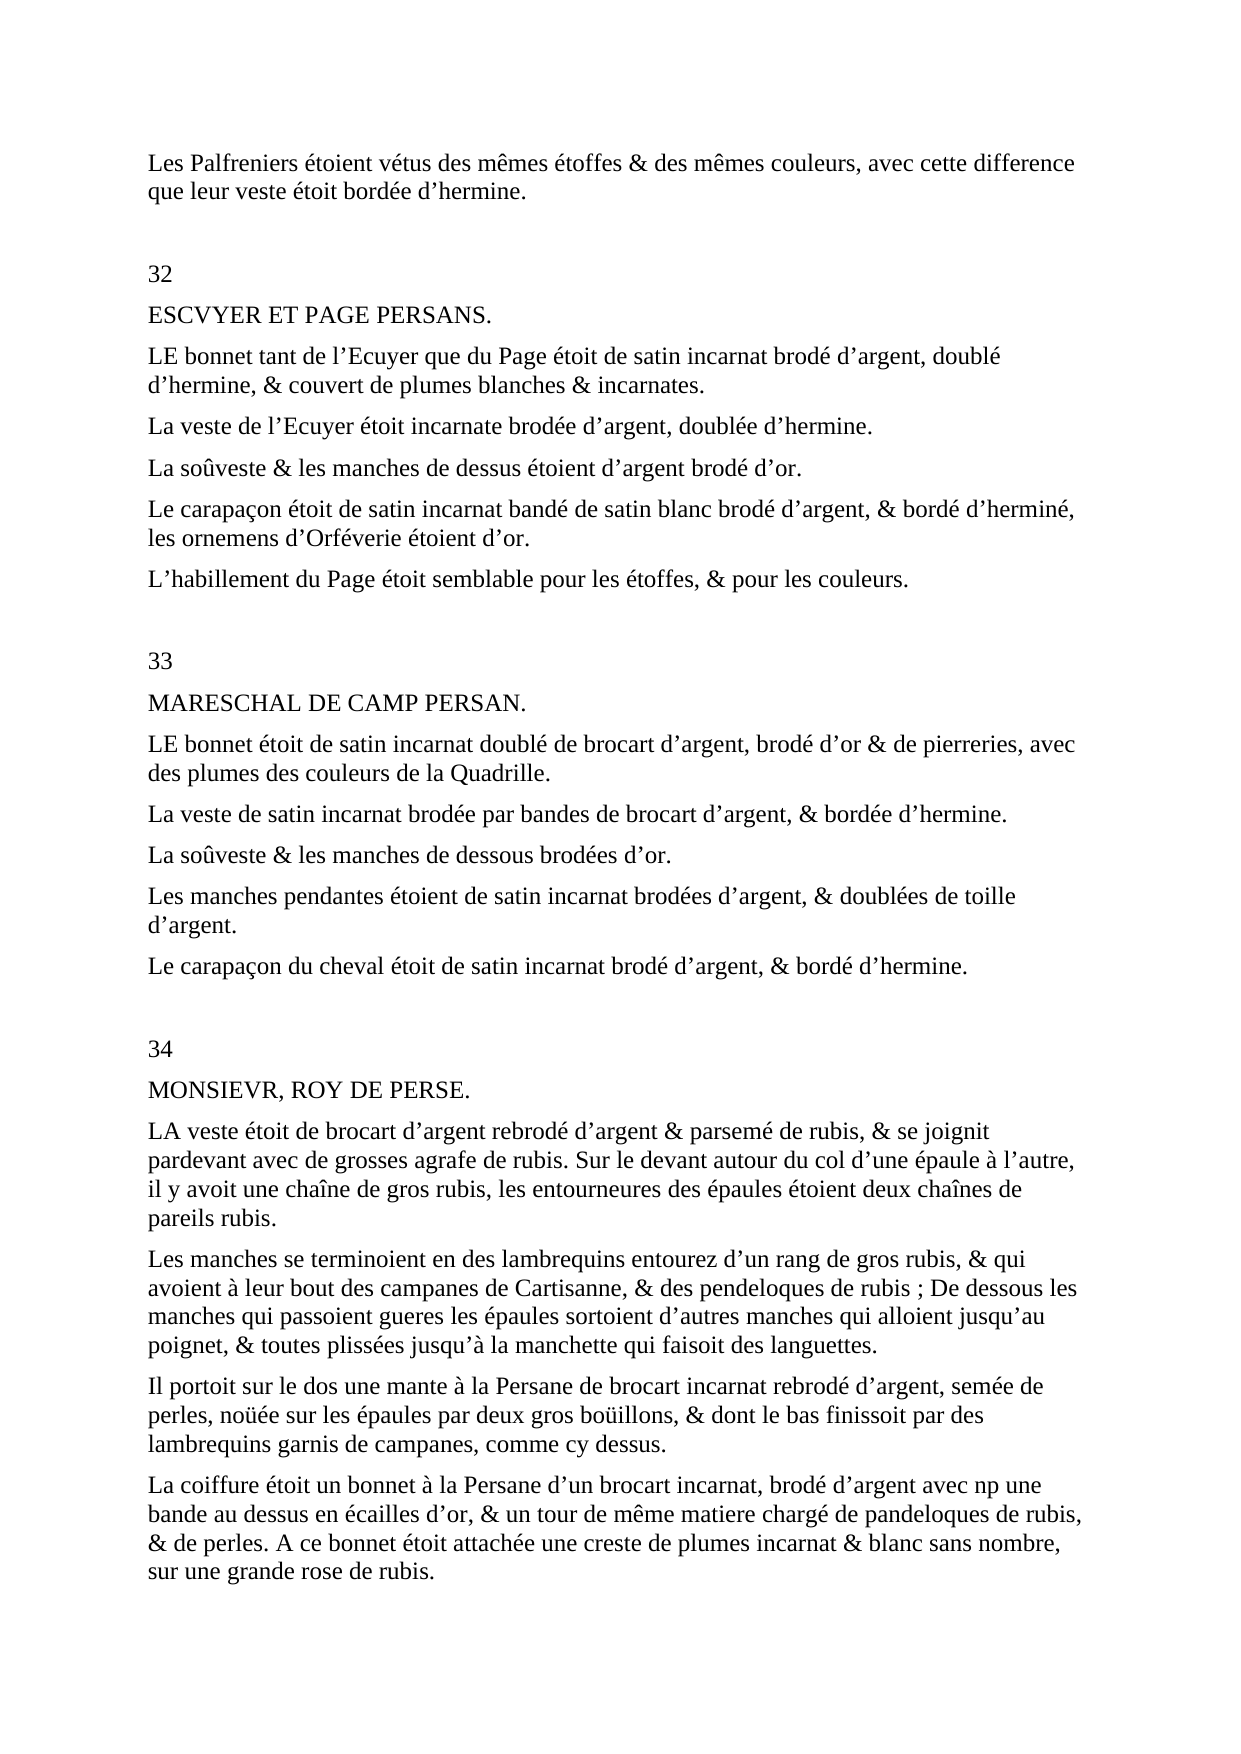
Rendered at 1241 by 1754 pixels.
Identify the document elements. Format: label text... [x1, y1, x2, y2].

text La coiffure étoit un bonnet à la Persane d’un brocart incarnat, brodé d’argent avec np une bande au dessus en écailles d’or, & un tour de même matiere chargé de pandeloques de rubis, & de perles. A ce bonnet étoit attachée une creste de plumes incarnat & blanc sans nombre, sur une grande rose de rubis. [148, 1470, 1093, 1585]
text 32 [148, 259, 1093, 288]
text 33 [148, 646, 1093, 675]
text Les manches se terminoient en des lambrequins entourez d’un rang de gros rubis, & qui avoient à leur bout des campanes de Cartisanne, & des pendeloques de rubis ; De dessous les manches qui passoient gueres les épaules sortoient d’autres manches qui alloient jusqu’au poignet, & toutes plissées jusqu’à la manchette qui faisoit des languettes. [148, 1244, 1093, 1359]
text LE bonnet tant de l’Ecuyer que du Page étoit de satin incarnat brodé d’argent, doublé d’hermine, & couvert de plumes blanches & incarnates. [148, 341, 1093, 399]
text ESCVYER ET PAGE PERSANS. [148, 300, 1093, 329]
text La veste de satin incarnat brodée par bandes de brocart d’argent, & bordée d’hermine. [148, 799, 1093, 828]
text Le carapaçon du cheval étoit de satin incarnat brodé d’argent, & bordé d’hermine. [148, 951, 1093, 980]
text MARESCHAL DE CAMP PERSAN. [148, 688, 1093, 716]
text Les Palfreniers étoient vétus des mêmes étoffes & des mêmes couleurs, avec cette difference que leur veste étoit bordée d’hermine. [148, 148, 1093, 205]
text MONSIEVR, ROY DE PERSE. [148, 1075, 1093, 1104]
text La veste de l’Ecuyer étoit incarnate brodée d’argent, doublée d’hermine. [148, 411, 1093, 440]
text Le carapaçon étoit de satin incarnat bandé de satin blanc brodé d’argent, & bordé d’herminé, les ornemens d’Orféverie étoient d’or. [148, 494, 1093, 551]
text Les manches pendantes étoient de satin incarnat brodées d’argent, & doublées de toille d’argent. [148, 881, 1093, 939]
text L’habillement du Page étoit semblable pour les étoffes, & pour les couleurs. [148, 564, 1093, 593]
text LA veste étoit de brocart d’argent rebrodé d’argent & parsemé de rubis, & se joignit pardevant avec de grosses agrafe de rubis. Sur le devant autour du col d’une épaule à l’autre, il y avoit une chaîne de gros rubis, les entourneures des épaules étoient deux chaînes de pareils rubis. [148, 1116, 1093, 1231]
text LE bonnet étoit de satin incarnat doublé de brocart d’argent, brodé d’or & de pierreries, avec des plumes des couleurs de la Quadrille. [148, 729, 1093, 786]
text La soûveste & les manches de dessous brodées d’or. [148, 840, 1093, 869]
text 34 [148, 1034, 1093, 1063]
text La soûveste & les manches de dessus étoient d’argent brodé d’or. [148, 453, 1093, 481]
text Il portoit sur le dos une mante à la Persane de brocart incarnat rebrodé d’argent, semée de perles, noüée sur les épaules par deux gros boüillons, & dont le bas finissoit par des lambrequins garnis de campanes, comme cy dessus. [148, 1371, 1093, 1458]
